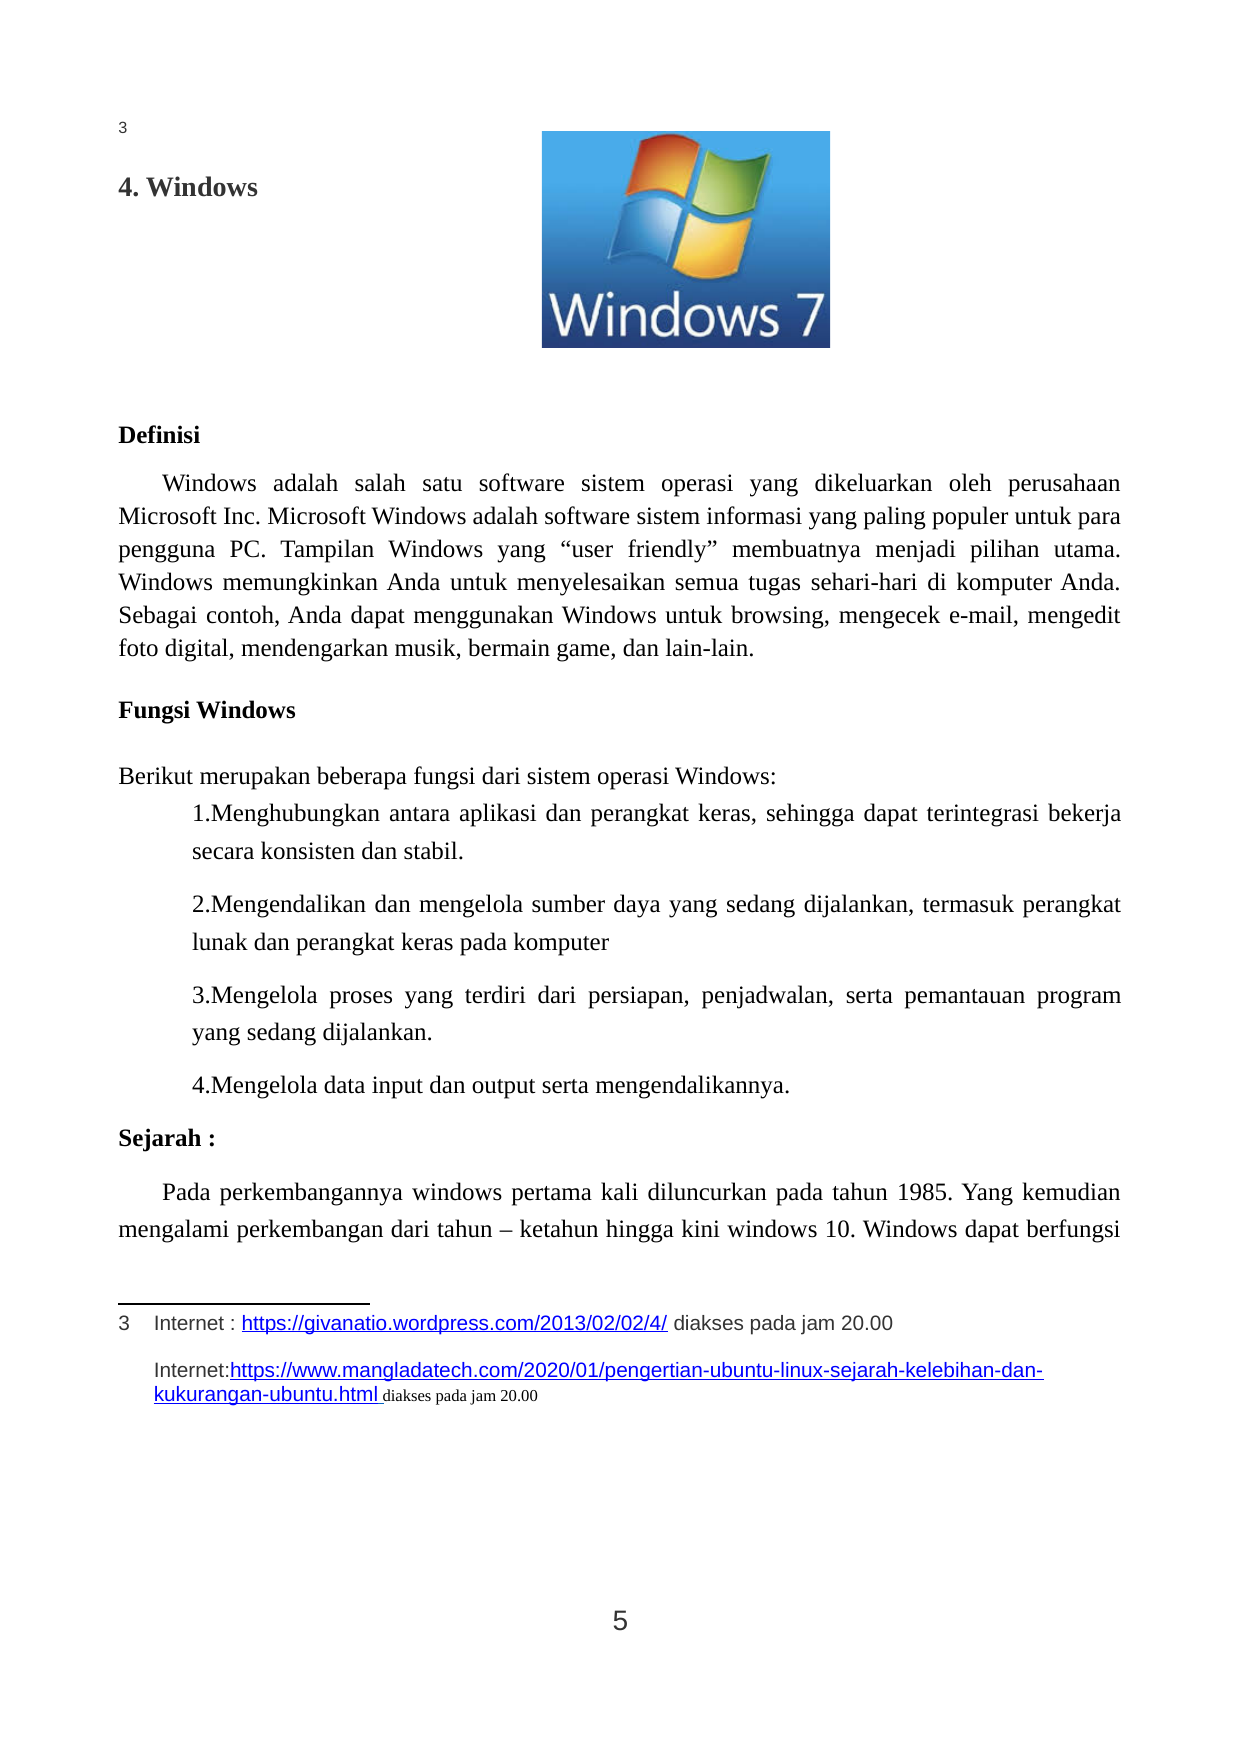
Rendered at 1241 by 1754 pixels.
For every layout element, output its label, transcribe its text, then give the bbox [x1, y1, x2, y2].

list Menghubungkan antara aplikasi dan perangkat keras, sehingga dapat terintegrasi bekerja secara konsisten dan stabil. [118, 790, 1122, 865]
text Internet : https://givanatio.wordpress.com/2013/02/02/4/ diakses pada jam 20.00 [118, 1310, 1122, 1334]
text [831, 170, 1122, 202]
text 4. Windows [118, 170, 541, 202]
picture [541, 131, 831, 348]
text Berikut merupakan beberapa fungsi dari sistem operasi Windows: [118, 752, 1122, 790]
text Sejarah : [118, 1115, 1122, 1152]
text Windows adalah salah satu software sistem operasi yang dikeluarkan oleh perusahaan Microsoft Inc. Microsoft Windows adalah software sistem informasi yang paling populer untuk para pengguna PC. Tampilan Windows yang “user friendly” membuatnya menjadi pilihan utama. Windows memungkinkan Anda untuk menyelesaikan semua tugas sehari-hari di komputer Anda. Sebagai contoh, Anda dapat menggunakan Windows untuk browsing, mengecek e-mail, mengedit foto digital, mendengarkan musik, bermain game, dan lain-lain. [118, 468, 1122, 662]
list Mengelola data input dan output serta mengendalikannya. [118, 1062, 1122, 1099]
text Internet:https://www.mangladatech.com/2020/01/pengertian-ubuntu-linux-sejarah-kelebihan-dan-kukurangan-ubuntu.html diakses pada jam 20.00 [118, 1358, 1122, 1406]
list Mengelola proses yang terdiri dari persiapan, penjadwalan, serta pemantauan program yang sedang dijalankan. [118, 971, 1122, 1046]
text Definisi [118, 420, 1122, 449]
text Pada perkembangannya windows pertama kali diluncurkan pada tahun 1985. Yang kemudian mengalami perkembangan dari tahun – ketahun hingga kini windows 10. Windows dapat berfungsi [118, 1168, 1122, 1243]
list Mengendalikan dan mengelola sumber daya yang sedang dijalankan, termasuk perangkat lunak dan perangkat keras pada komputer [118, 880, 1122, 955]
subtitle Fungsi Windows [118, 695, 1122, 724]
